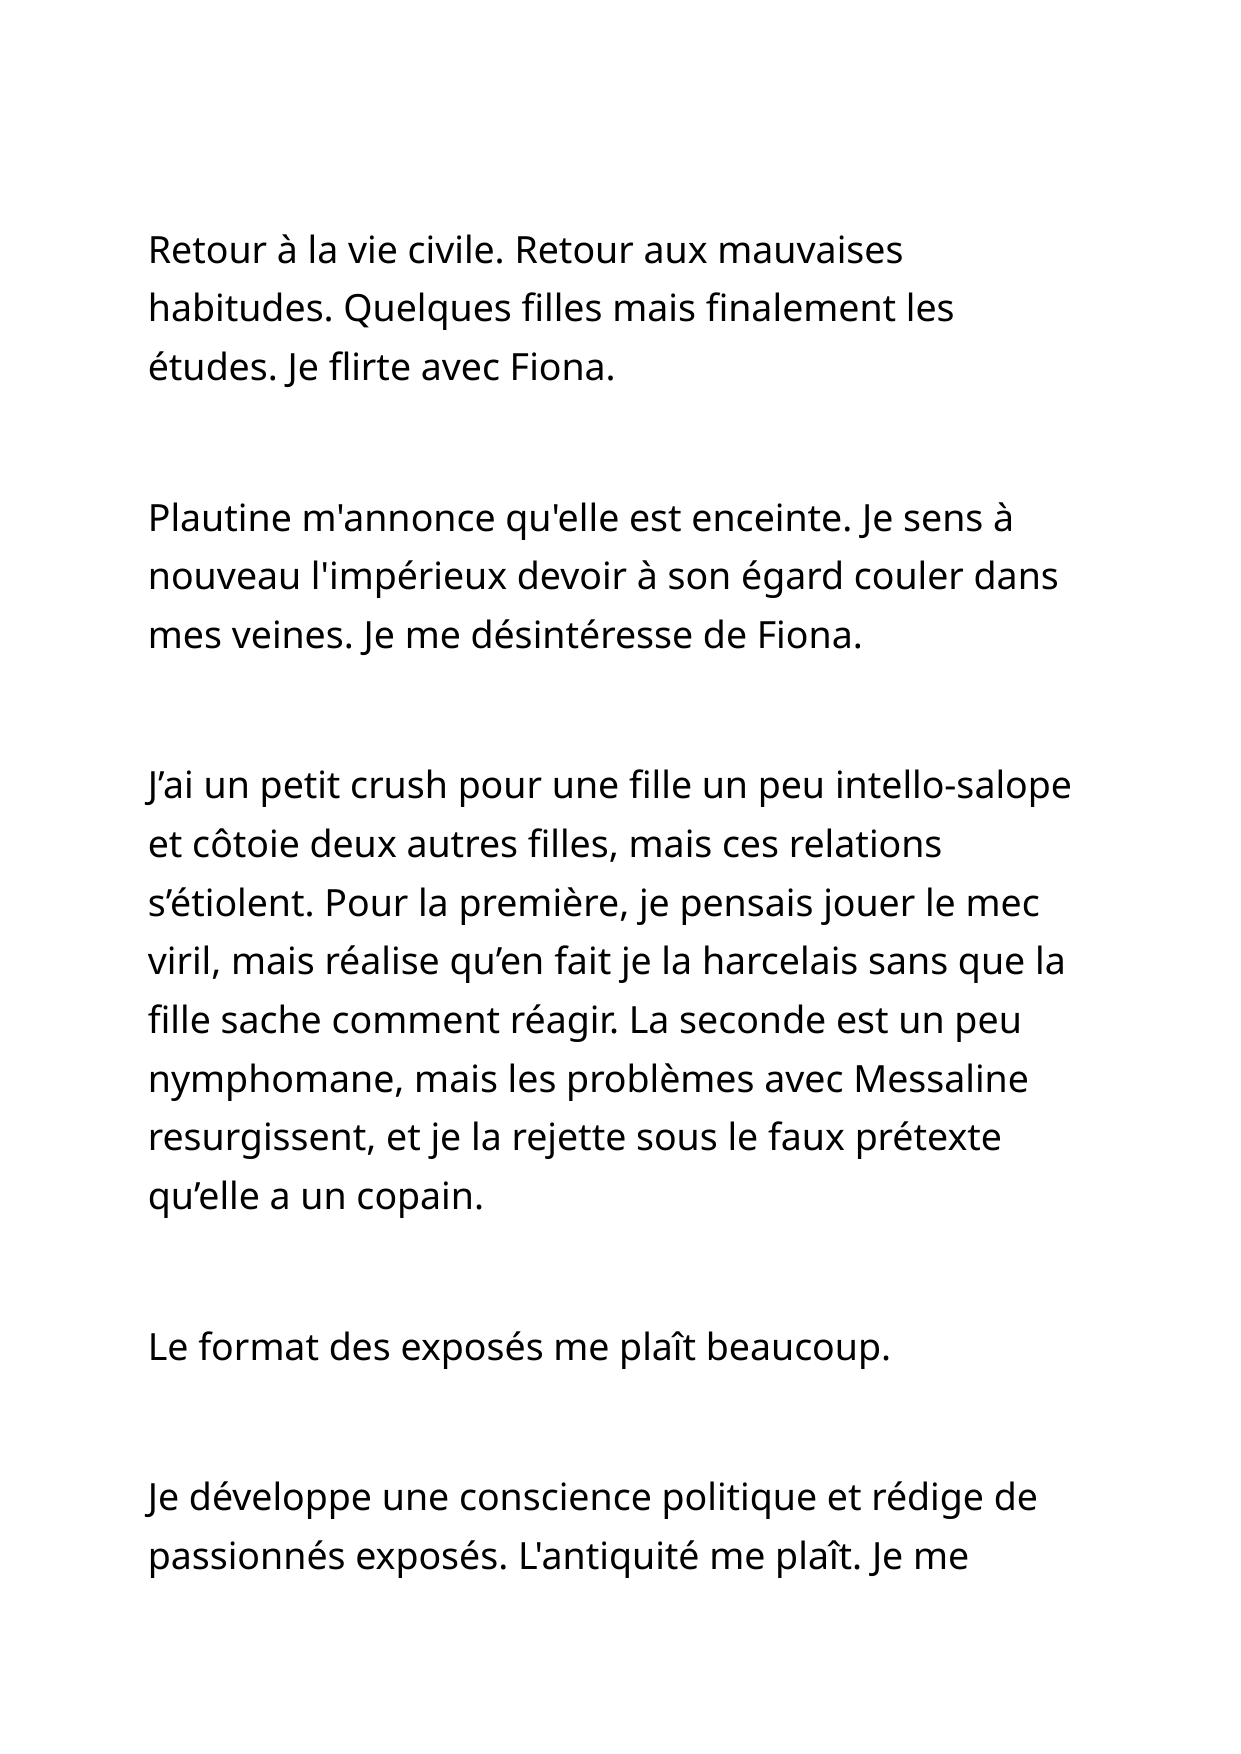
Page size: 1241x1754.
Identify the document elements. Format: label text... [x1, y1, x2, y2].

text Le format des exposés me plaît beaucoup. [148, 1320, 1093, 1371]
text Retour à la vie civile. Retour aux mauvaises habitudes. Quelques filles mais finalement les études. Je flirte avec Fiona. [148, 223, 1093, 391]
text Plautine m'annonce qu'elle est enceinte. Je sens à nouveau l'impérieux devoir à son égard couler dans mes veines. Je me désintéresse de Fiona. [148, 491, 1093, 659]
text J’ai un petit crush pour une fille un peu intello-salope et côtoie deux autres filles, mais ces relations s’étiolent. Pour la première, je pensais jouer le mec viril, mais réalise qu’en fait je la harcelais sans que la fille sache comment réagir. La seconde est un peu nymphomane, mais les problèmes avec Messaline resurgissent, et je la rejette sous le faux prétexte qu’elle a un copain. [148, 759, 1093, 1220]
text Je développe une conscience politique et rédige de passionnés exposés. L'antiquité me plaît. Je me [148, 1471, 1093, 1580]
